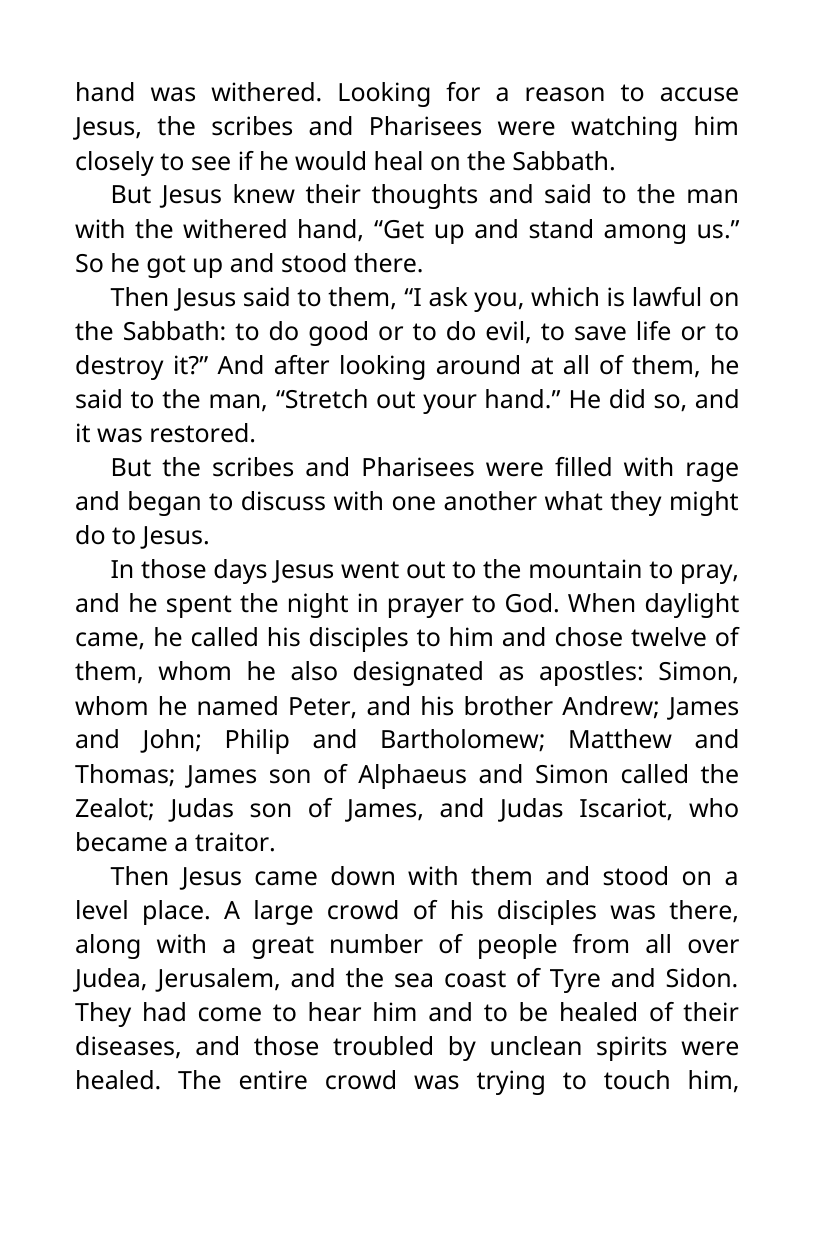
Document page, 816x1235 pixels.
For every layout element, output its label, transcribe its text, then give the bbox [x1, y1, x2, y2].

text Then Jesus said to them, “I ask you, which is lawful on the Sabbath: to do good or to do evil, to save life or to destroy it?” And after looking around at all of them, he said to the man, “Stretch out your hand.” He did so, and it was restored. [75, 279, 740, 450]
text But Jesus knew their thoughts and said to the man with the withered hand, “Get up and stand among us.” So he got up and stood there. [75, 177, 740, 279]
text Then Jesus came down with them and stood on a level place. A large crowd of his disciples was there, along with a great number of people from all over Judea, Jerusalem, and the sea coast of Tyre and Sidon. They had come to hear him and to be healed of their diseases, and those troubled by unclean spirits were healed. The entire crowd was trying to touch him, [75, 858, 740, 1097]
text In those days Jesus went out to the mountain to pray, and he spent the night in prayer to God. When daylight came, he called his disciples to him and chose twelve of them, whom he also designated as apostles: Simon, whom he named Peter, and his brother Andrew; James and John; Philip and Bartholomew; Matthew and Thomas; James son of Alphaeus and Simon called the Zealot; Judas son of James, and Judas Iscariot, who became a traitor. [75, 552, 740, 858]
text But the scribes and Pharisees were filled with rage and began to discuss with one another what they might do to Jesus. [75, 450, 740, 552]
text hand was withered. Looking for a reason to accuse Jesus, the scribes and Pharisees were watching him closely to see if he would heal on the Sabbath. [75, 75, 740, 177]
